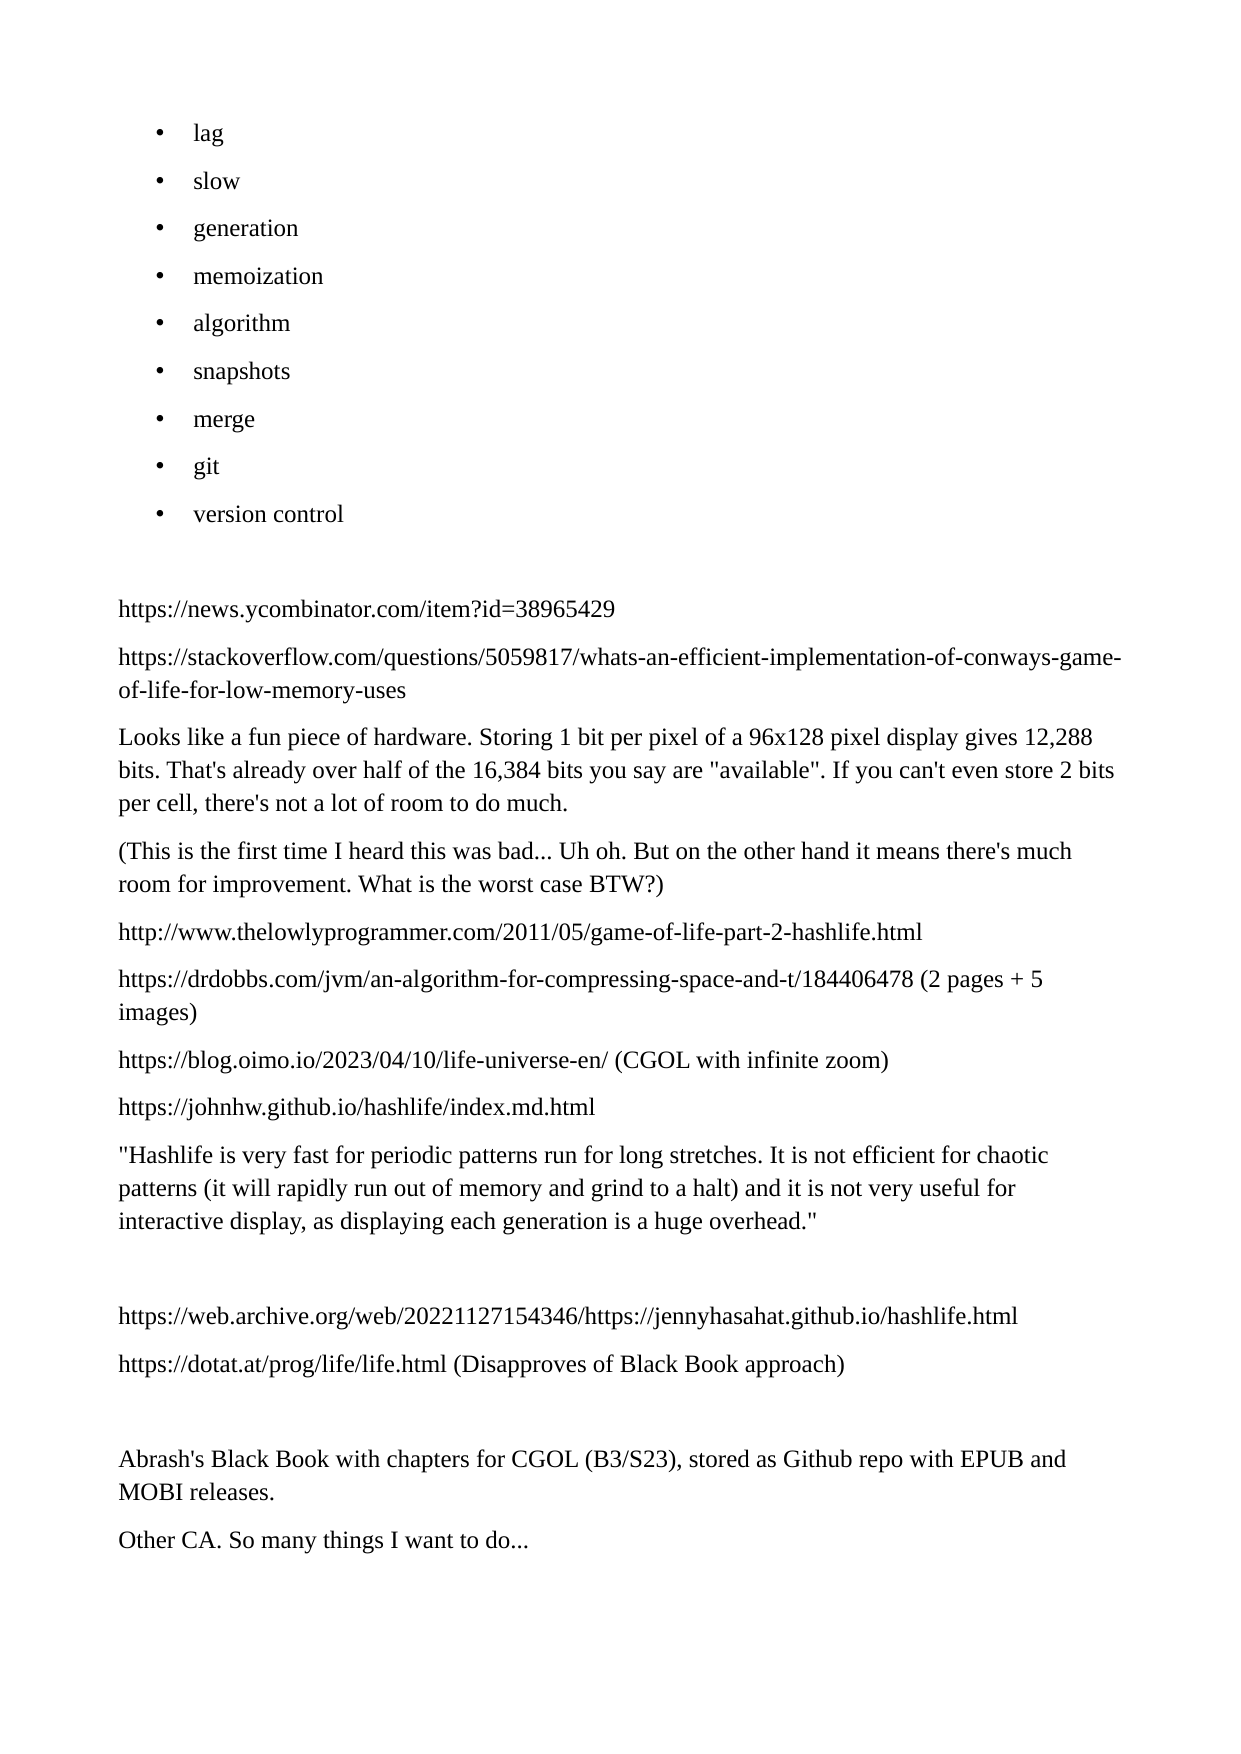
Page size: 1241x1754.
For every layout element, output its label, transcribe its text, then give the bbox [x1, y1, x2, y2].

text Abrash's Black Book with chapters for CGOL (B3/S23), stored as Github repo with EPUB and MOBI releases. [118, 1444, 1122, 1506]
text https://blog.oimo.io/2023/04/10/life-universe-en/ (CGOL with infinite zoom) [118, 1045, 1122, 1074]
list memoization [156, 261, 1122, 290]
text https://drdobbs.com/jvm/an-algorithm-for-compressing-space-and-t/184406478 (2 pages + 5 images) [118, 964, 1122, 1026]
text https://stackoverflow.com/questions/5059817/whats-an-efficient-implementation-of-conways-game-of-life-for-low-memory-uses [118, 642, 1122, 703]
list generation [156, 213, 1122, 242]
list merge [156, 404, 1122, 432]
text https://dotat.at/prog/life/life.html (Disapproves of Black Book approach) [118, 1349, 1122, 1378]
text Other CA. So many things I want to do... [118, 1525, 1122, 1553]
text (This is the first time I heard this was bad... Uh oh. But on the other hand it means there's much room for improvement. What is the worst case BTW?) [118, 836, 1122, 898]
text "Hashlife is very fast for periodic patterns run for long stretches. It is not efficient for chaotic patterns (it will rapidly run out of memory and grind to a halt) and it is not very useful for interactive display, as displaying each generation is a huge overhead." [118, 1140, 1122, 1235]
text http://www.thelowlyprogrammer.com/2011/05/game-of-life-part-2-hashlife.html [118, 917, 1122, 945]
list lag [156, 118, 1122, 147]
list git [156, 451, 1122, 480]
list slow [156, 166, 1122, 194]
list version control [156, 499, 1122, 528]
list algorithm [156, 308, 1122, 337]
list snapshots [156, 356, 1122, 385]
text Looks like a fun piece of hardware. Storing 1 bit per pixel of a 96x128 pixel display gives 12,288 bits. That's already over half of the 16,384 bits you say are "available". If you can't even store 2 bits per cell, there's not a lot of room to do much. [118, 722, 1122, 817]
text https://web.archive.org/web/20221127154346/https://jennyhasahat.github.io/hashlife.html [118, 1301, 1122, 1330]
text https://johnhw.github.io/hashlife/index.md.html [118, 1092, 1122, 1121]
text https://news.ycombinator.com/item?id=38965429 [118, 594, 1122, 623]
